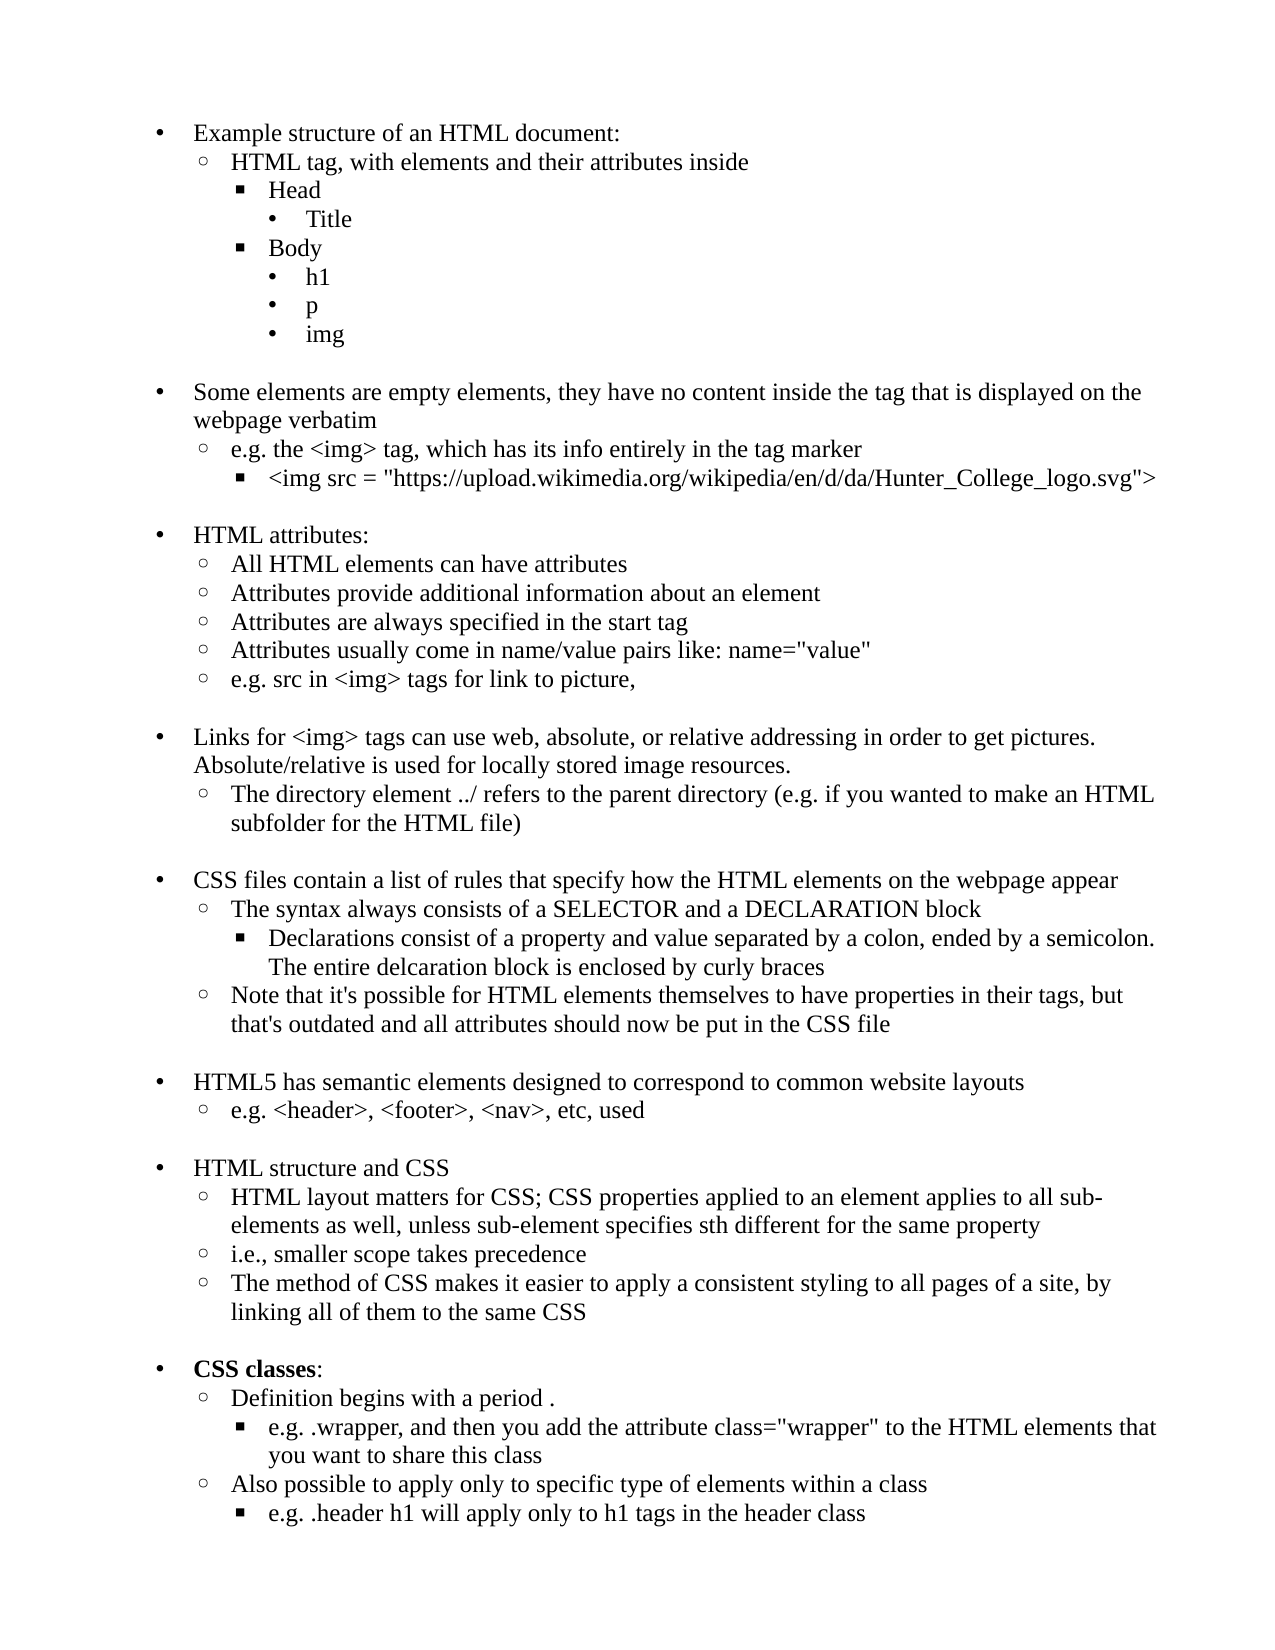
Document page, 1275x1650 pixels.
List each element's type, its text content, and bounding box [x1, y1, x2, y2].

list Example structure of an HTML document: [156, 118, 1157, 147]
list Attributes are always specified in the start tag [193, 607, 1157, 636]
list Also possible to apply only to specific type of elements within a class [193, 1469, 1157, 1498]
list Attributes usually come in name/value pairs like: name="value" [193, 636, 1157, 664]
list HTML attributes: [156, 521, 1157, 549]
list All HTML elements can have attributes [193, 549, 1157, 578]
list e.g. src in <img> tags for link to picture, [193, 664, 1157, 693]
list img [268, 319, 1157, 348]
list The method of CSS makes it easier to apply a consistent styling to all pages of a site, by linking all of them to the same CSS [193, 1268, 1157, 1326]
list e.g. .header h1 will apply only to h1 tags in the header class [231, 1498, 1157, 1527]
list i.e., smaller scope takes precedence [193, 1239, 1157, 1268]
list e.g. the <img> tag, which has its info entirely in the tag marker [193, 434, 1157, 463]
list Head [231, 176, 1157, 204]
list HTML layout matters for CSS; CSS properties applied to an element applies to all sub-elements as well, unless sub-element specifies sth different for the same property [193, 1182, 1157, 1239]
list Title [268, 204, 1157, 233]
list HTML structure and CSS [156, 1153, 1157, 1182]
list e.g. .wrapper, and then you add the attribute class="wrapper" to the HTML elements that you want to share this class [231, 1412, 1157, 1469]
list Definition begins with a period . [193, 1383, 1157, 1412]
list The syntax always consists of a SELECTOR and a DECLARATION block [193, 894, 1157, 923]
list HTML5 has semantic elements designed to correspond to common website layouts [156, 1067, 1157, 1096]
list Links for <img> tags can use web, absolute, or relative addressing in order to get pictures. Absolute/relative is used for locally stored image resources. [156, 722, 1157, 779]
list CSS files contain a list of rules that specify how the HTML elements on the webpage appear [156, 866, 1157, 894]
list Note that it's possible for HTML elements themselves to have properties in their tags, but that's outdated and all attributes should now be put in the CSS file [193, 981, 1157, 1038]
list Body [231, 233, 1157, 262]
list Some elements are empty elements, they have no content inside the tag that is displayed on the webpage verbatim [156, 377, 1157, 434]
list <img src = "https://upload.wikimedia.org/wikipedia/en/d/da/Hunter_College_logo.svg"> [231, 463, 1157, 492]
list e.g. <header>, <footer>, <nav>, etc, used [193, 1096, 1157, 1124]
list Declarations consist of a property and value separated by a colon, ended by a semicolon. The entire delcaration block is enclosed by curly braces [231, 923, 1157, 981]
list p [268, 291, 1157, 319]
list The directory element ../ refers to the parent directory (e.g. if you wanted to make an HTML subfolder for the HTML file) [193, 779, 1157, 837]
list Attributes provide additional information about an element [193, 578, 1157, 607]
list h1 [268, 262, 1157, 291]
list CSS classes: [156, 1354, 1157, 1383]
list HTML tag, with elements and their attributes inside [193, 147, 1157, 176]
